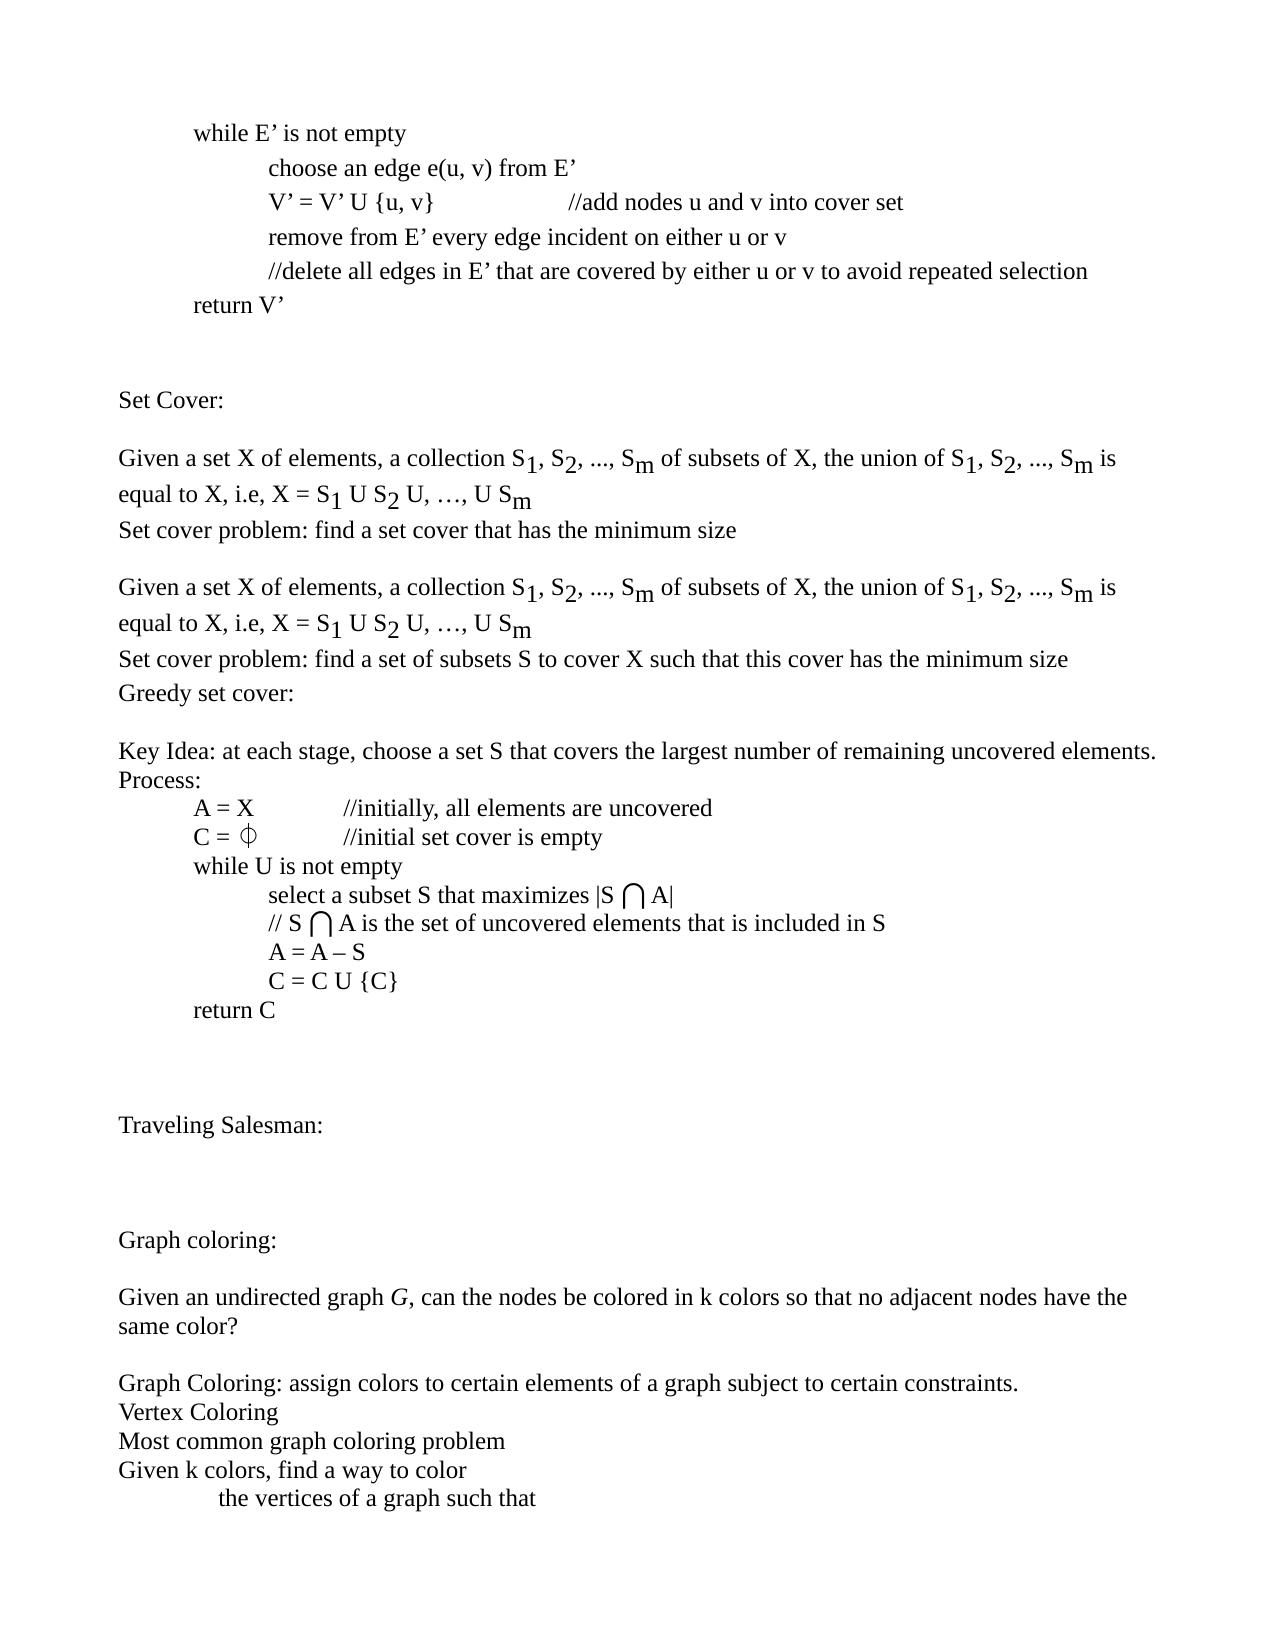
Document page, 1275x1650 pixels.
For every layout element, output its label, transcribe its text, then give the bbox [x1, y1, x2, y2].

title Graph Coloring: assign colors to certain elements of a graph subject to certain constraints. [118, 1368, 1157, 1397]
title A = A – S [118, 937, 1157, 966]
title C = C U {C} [118, 966, 1157, 995]
title Given an undirected graph G, can the nodes be colored in k colors so that no adjacent nodes have the same color? [118, 1282, 1157, 1340]
text Greedy set cover: [118, 678, 1157, 707]
text Set Cover: [118, 385, 1157, 414]
title Set cover problem: find a set of subsets S to cover X such that this cover has the minimum size [118, 644, 1157, 673]
title Given a set X of elements, a collection S1, S2, ..., Sm of subsets of X, the union of S1, S2, ..., Sm is equal to X, i.e, X = S1 U S2 U, …, U Sm [118, 443, 1157, 515]
title return V’ [118, 291, 1157, 319]
title Set cover problem: find a set cover that has the minimum size [118, 515, 1157, 543]
title remove from E’ every edge incident on either u or v [118, 222, 1157, 250]
title Key Idea: at each stage, choose a set S that covers the largest number of remaining uncovered elements. [118, 736, 1157, 765]
text Traveling Salesman: [118, 1110, 1157, 1138]
title // S ⋂ A is the set of uncovered elements that is included in S [118, 908, 1157, 937]
title while E’ is not empty [118, 118, 1157, 147]
title select a subset S that maximizes |S ⋂ A| [118, 880, 1157, 908]
title Given k colors, find a way to color [118, 1455, 1157, 1483]
title return C [118, 995, 1157, 1023]
title //delete all edges in E’ that are covered by either u or v to avoid repeated selection [118, 256, 1157, 285]
title Vertex Coloring [118, 1397, 1157, 1426]
title Given a set X of elements, a collection S1, S2, ..., Sm of subsets of X, the union of S1, S2, ..., Sm is equal to X, i.e, X = S1 U S2 U, …, U Sm [118, 572, 1157, 644]
title V’ = V’ U {u, v} //add nodes u and v into cover set [118, 187, 1157, 216]
title A = X //initially, all elements are uncovered [118, 793, 1157, 822]
title Process: [118, 765, 1157, 793]
title the vertices of a graph such that [193, 1483, 1157, 1512]
text Graph coloring: [118, 1225, 1157, 1253]
title C = ⏀ //initial set cover is empty [118, 822, 1157, 851]
title while U is not empty [118, 851, 1157, 880]
title choose an edge e(u, v) from E’ [118, 153, 1157, 181]
title Most common graph coloring problem [118, 1426, 1157, 1455]
